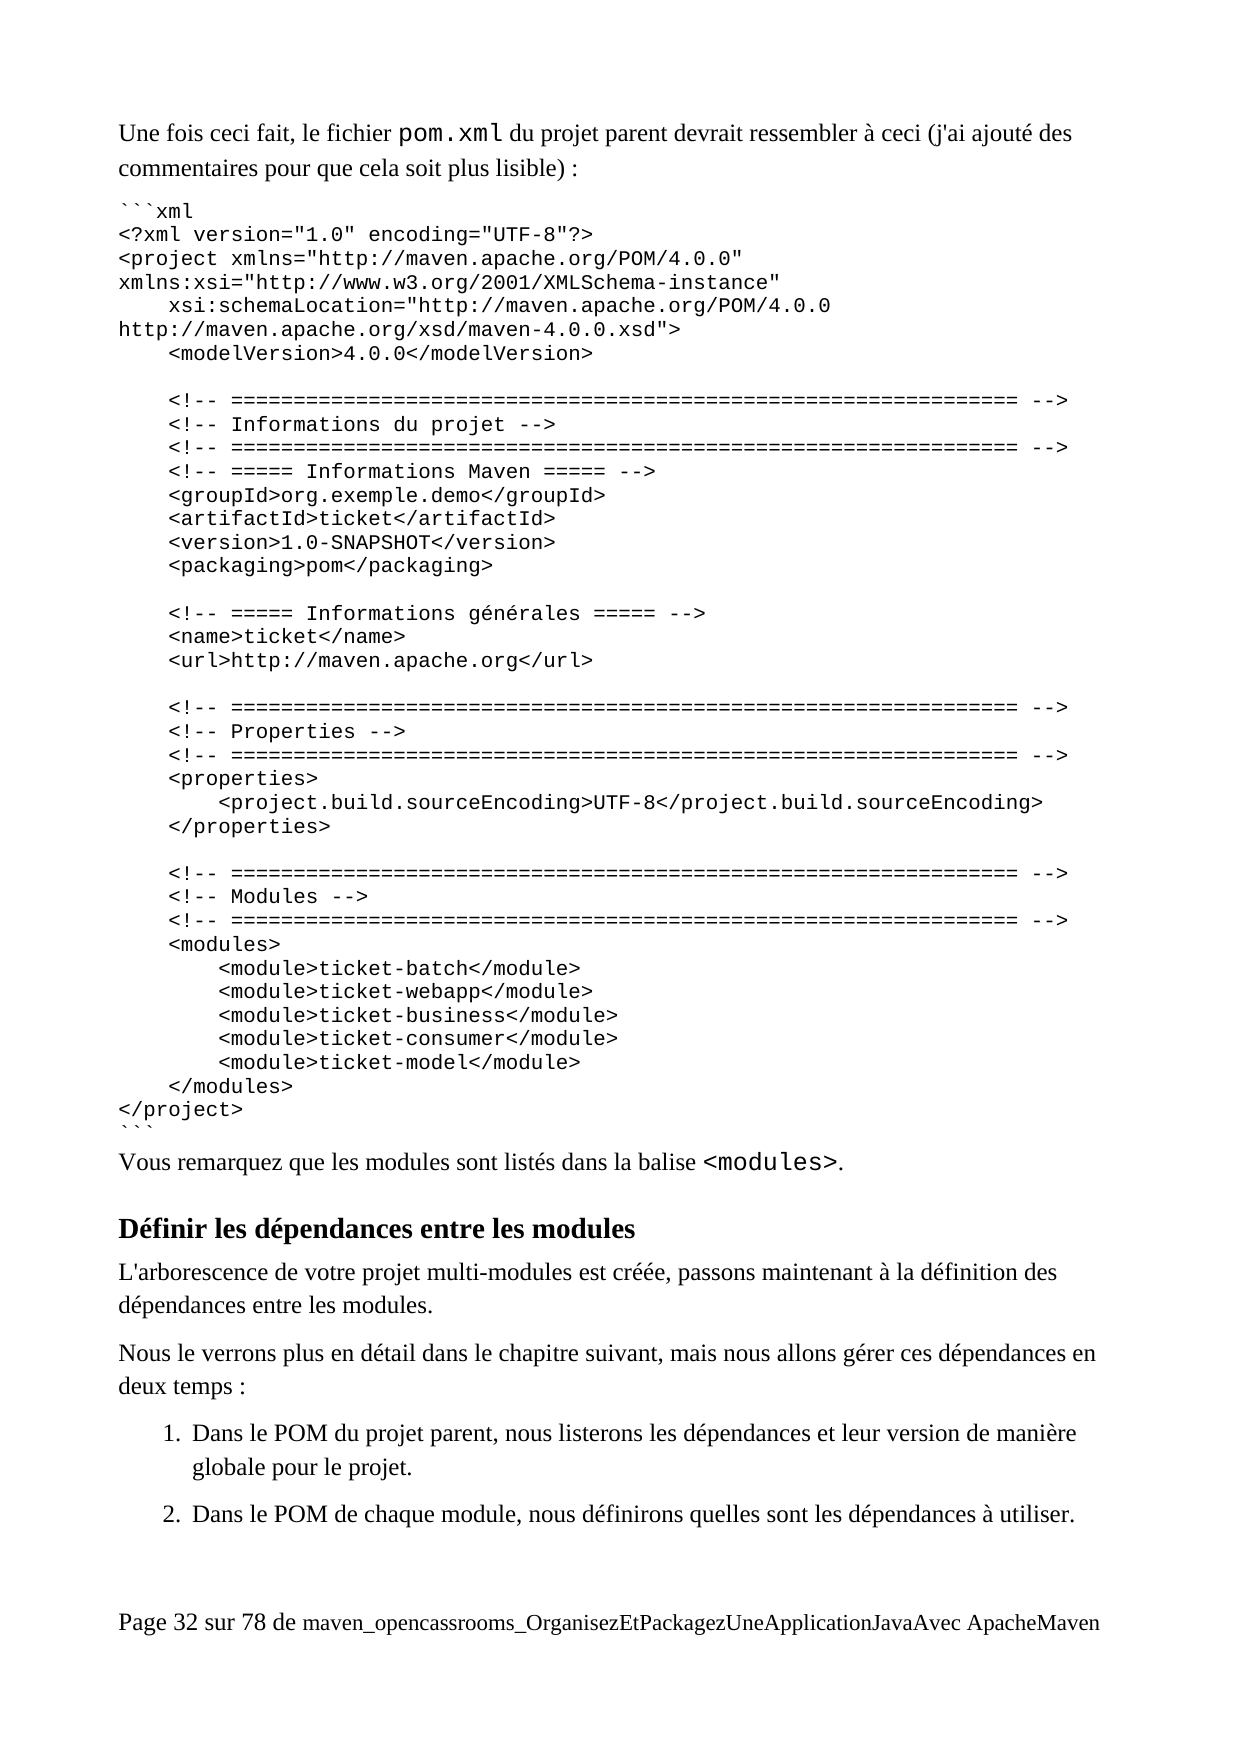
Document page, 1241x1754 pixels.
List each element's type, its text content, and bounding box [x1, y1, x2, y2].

text <!-- =============================================================== --> [118, 745, 1122, 768]
text <groupId>org.exemple.demo</groupId> [118, 484, 1122, 508]
text <module>ticket-batch</module> [118, 957, 1122, 981]
text <properties> [118, 768, 1122, 792]
text <project.build.sourceEncoding>UTF-8</project.build.sourceEncoding> [118, 792, 1122, 816]
text <modules> [118, 934, 1122, 957]
text </properties> [118, 816, 1122, 839]
text <module>ticket-consumer</module> [118, 1028, 1122, 1052]
list Dans le POM du projet parent, nous listerons les dépendances et leur version de manière globale pour le projet. [162, 1418, 1122, 1480]
text <!-- ===== Informations Maven ===== --> [118, 461, 1122, 484]
text <!-- =============================================================== --> [118, 910, 1122, 934]
text <module>ticket-model</module> [118, 1052, 1122, 1076]
text <artifactId>ticket</artifactId> [118, 508, 1122, 532]
text xsi:schemaLocation="http://maven.apache.org/POM/4.0.0 http://maven.apache.org/xsd/maven-4.0.0.xsd"> [118, 295, 1122, 343]
text <!-- Properties --> [118, 721, 1122, 745]
text <module>ticket-business</module> [118, 1005, 1122, 1028]
text Une fois ceci fait, le fichier pom.xml du projet parent devrait ressembler à ceci (j'ai ajouté des commentaires pour que cela soit plus lisible) : [118, 118, 1122, 182]
list Dans le POM de chaque module, nous définirons quelles sont les dépendances à utiliser. [162, 1499, 1122, 1528]
text <!-- =============================================================== --> [118, 697, 1122, 721]
text <version>1.0-SNAPSHOT</version> [118, 532, 1122, 556]
text Vous remarquez que les modules sont listés dans la balise <modules>. [118, 1147, 1122, 1177]
text <url>http://maven.apache.org</url> [118, 650, 1122, 674]
text L'arborescence de votre projet multi-modules est créée, passons maintenant à la définition des dépendances entre les modules. [118, 1257, 1122, 1319]
text <packaging>pom</packaging> [118, 556, 1122, 579]
text ```xml [118, 201, 1122, 224]
text <!-- =============================================================== --> [118, 863, 1122, 887]
text <module>ticket-webapp</module> [118, 981, 1122, 1005]
text Nous le verrons plus en détail dans le chapitre suivant, mais nous allons gérer ces dépendances en deux temps : [118, 1338, 1122, 1400]
text <modelVersion>4.0.0</modelVersion> [118, 343, 1122, 366]
text ``` [118, 1123, 1122, 1147]
text </project> [118, 1099, 1122, 1123]
text <?xml version="1.0" encoding="UTF-8"?> [118, 224, 1122, 248]
text </modules> [118, 1076, 1122, 1099]
text <!-- =============================================================== --> [118, 437, 1122, 461]
text <!-- =============================================================== --> [118, 390, 1122, 414]
subtitle Définir les dépendances entre les modules [118, 1211, 1122, 1245]
text <name>ticket</name> [118, 626, 1122, 650]
text <!-- Informations du projet --> [118, 414, 1122, 437]
text <project xmlns="http://maven.apache.org/POM/4.0.0" xmlns:xsi="http://www.w3.org/2001/XMLSchema-instance" [118, 248, 1122, 295]
text <!-- ===== Informations générales ===== --> [118, 603, 1122, 626]
text <!-- Modules --> [118, 887, 1122, 910]
